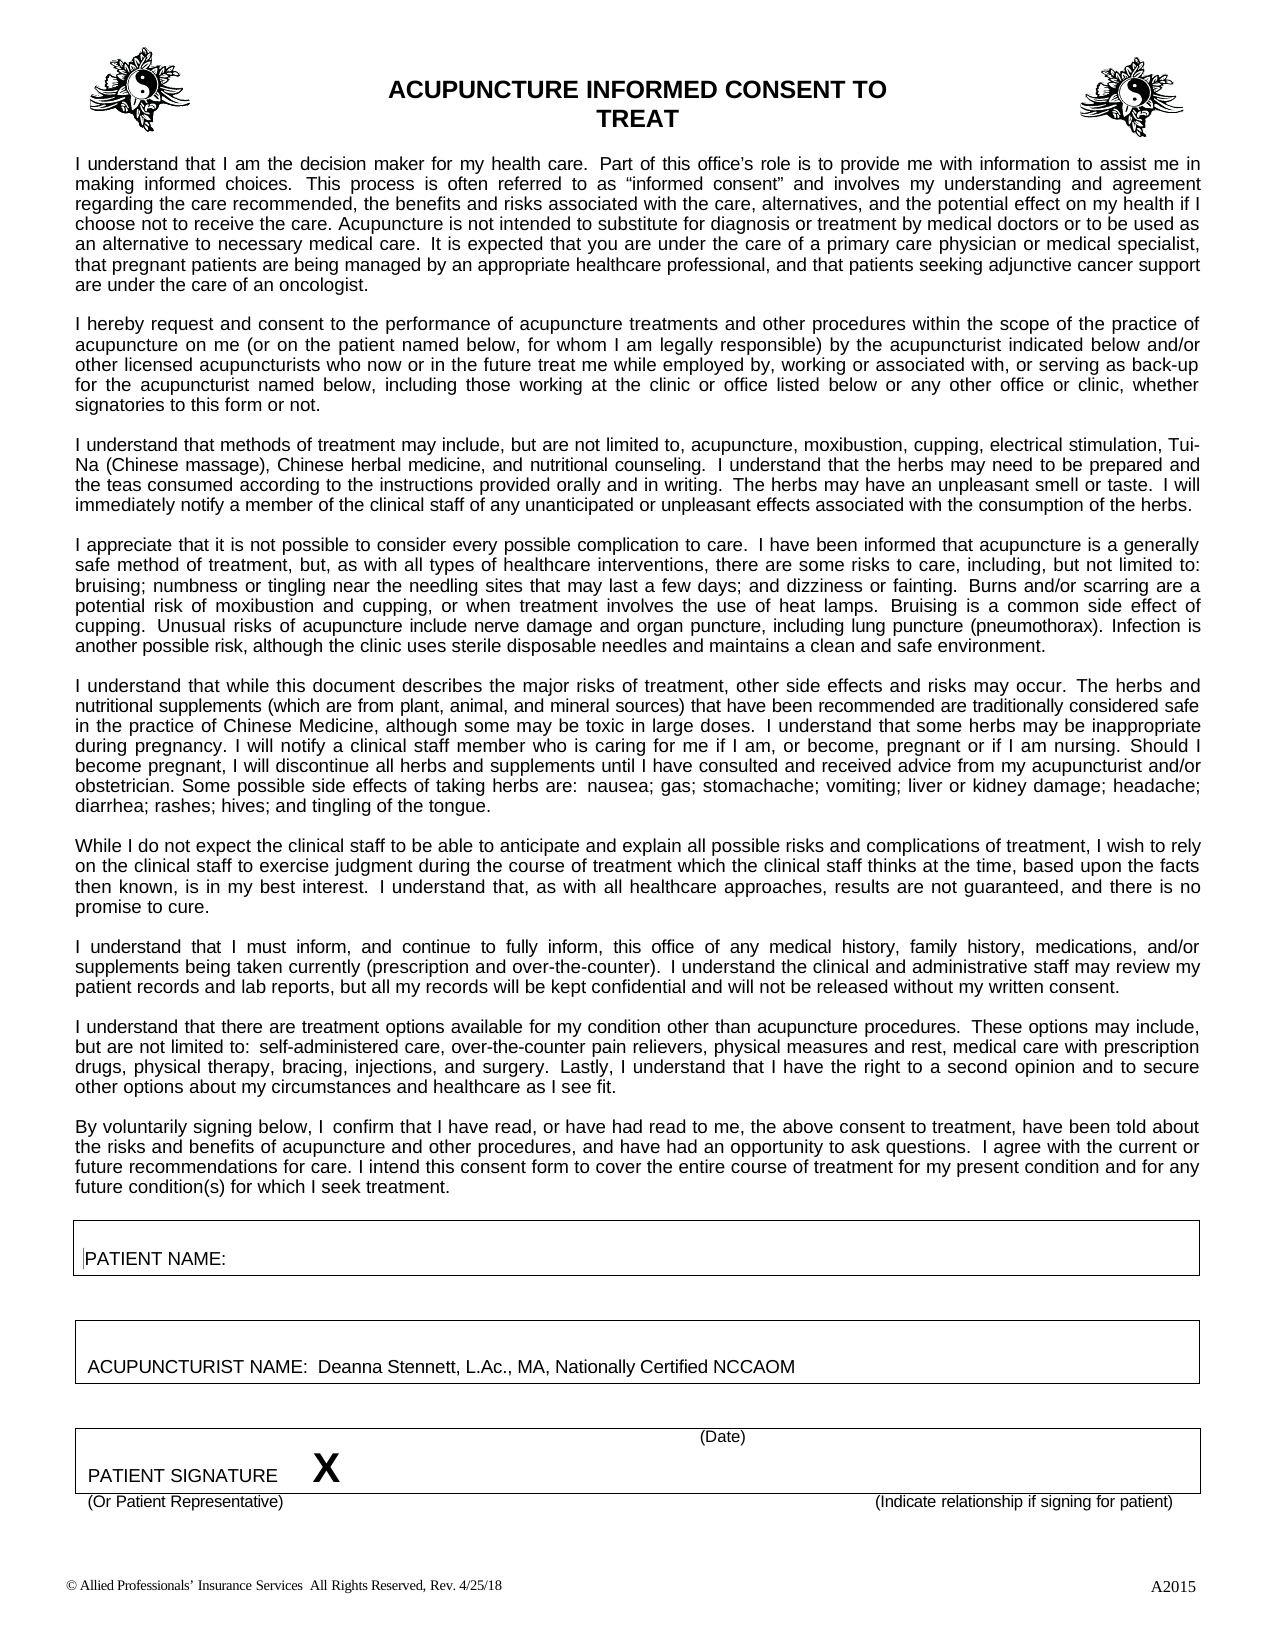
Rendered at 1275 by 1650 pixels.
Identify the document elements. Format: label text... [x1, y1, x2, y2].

text ACUPUNCTURIST NAME: Deanna Stennett, L.Ac., MA, Nationally Certified NCCAOM [87, 1356, 1199, 1378]
text I appreciate that it is not possible to consider every possible complication to care. I have been informed that acupuncture is a generally safe method of treatment, but, as with all types of healthcare interventions, there are some risks to care, including, but not limited to: bruising; numbness or tingling near the needling sites that may last a few days; and dizziness or fainting. Burns and/or scarring are a potential risk of moxibustion and cupping, or when treatment involves the use of heat lamps. Bruising is a common side effect of cupping. Unusual risks of acupuncture include nerve damage and organ puncture, including lung puncture (pneumothorax). Infection is another possible risk, although the clinic uses sterile disposable needles and maintains a clean and safe environment. [75, 536, 1201, 656]
text I understand that I am the decision maker for my health care. Part of this office’s role is to provide me with information to assist me in making informed choices. This process is often referred to as “informed consent” and involves my understanding and agreement regarding the care recommended, the benefits and risks associated with the care, alternatives, and the potential effect on my health if I choose not to receive the care. Acupuncture is not intended to substitute for diagnosis or treatment by medical doctors or to be used as an alternative to necessary medical care. It is expected that you are under the care of a primary care physician or medical specialist, that pregnant patients are being managed by an appropriate healthcare professional, and that patients seeking adjunctive cancer support are under the care of an oncologist. [75, 154, 1201, 295]
text I understand that there are treatment options available for my condition other than acupuncture procedures. These options may include, but are not limited to: self-administered care, over-the-counter pain relievers, physical measures and rest, medical care with prescription drugs, physical therapy, bracing, injections, and surgery. Lastly, I understand that I have the right to a second opinion and to secure other options about my circumstances and healthcare as I see fit. [75, 1017, 1201, 1097]
title ACUPUNCTURE INFORMED CONSENT TO TREAT [344, 75, 931, 132]
text I understand that I must inform, and continue to fully inform, this office of any medical history, family history, medications, and/or supplements being taken currently (prescription and over-the-counter). I understand the clinical and administrative staff may review my patient records and lab reports, but all my records will be kept confidential and will not be released without my written consent. [75, 937, 1201, 997]
table_cell (Or Patient Representative) [75, 1494, 296, 1512]
text PATIENT NAME: [84, 1248, 1199, 1270]
table_cell (Indicate relationship if signing for patient) [296, 1494, 1200, 1512]
table_cell PATIENT SIGNATURE [76, 1446, 296, 1493]
text I understand that methods of treatment may include, but are not limited to, acupuncture, moxibustion, cupping, electrical stimulation, Tui-Na (Chinese massage), Chinese herbal medicine, and nutritional counseling. I understand that the herbs may need to be prepared and the teas consumed according to the instructions provided orally and in writing. The herbs may have an unpleasant smell or taste. I will immediately notify a member of the clinical staff of any unanticipated or unpleasant effects associated with the consumption of the herbs. [75, 435, 1201, 516]
text By voluntarily signing below, I confirm that I have read, or have had read to me, the above consent to treatment, have been told about the risks and benefits of acupuncture and other procedures, and have had an opportunity to ask questions. I agree with the current or future recommendations for care. I intend this consent form to cover the entire course of treatment for my present condition and for any future condition(s) for which I seek treatment. [75, 1117, 1201, 1198]
text © Allied Professionals’ Insurance Services All Rights Reserved, Rev. 4/25/18 A2015 [66, 1577, 1212, 1596]
table_header [76, 1429, 296, 1446]
text While I do not expect the clinical staff to be able to anticipate and explain all possible risks and complications of treatment, I wish to rely on the clinical staff to exercise judgment during the course of treatment which the clinical staff thinks at the time, based upon the facts then known, is in my best interest. I understand that, as with all healthcare approaches, results are not guaranteed, and there is no promise to cure. [75, 837, 1201, 917]
table_header (Date) [296, 1429, 1200, 1446]
table_cell X [296, 1446, 1200, 1493]
text I understand that while this document describes the major risks of treatment, other side effects and risks may occur. The herbs and nutritional supplements (which are from plant, animal, and mineral sources) that have been recommended are traditionally considered safe in the practice of Chinese Medicine, although some may be toxic in large doses. I understand that some herbs may be inappropriate during pregnancy. I will notify a clinical staff member who is caring for me if I am, or become, pregnant or if I am nursing. Should I become pregnant, I will discontinue all herbs and supplements until I have consulted and received advice from my acupuncturist and/or obstetrician. Some possible side effects of taking herbs are: nausea; gas; stomachache; vomiting; liver or kidney damage; headache; diarrhea; rashes; hives; and tingling of the tongue. [75, 676, 1201, 817]
text I hereby request and consent to the performance of acupuncture treatments and other procedures within the scope of the practice of acupuncture on me (or on the patient named below, for whom I am legally responsible) by the acupuncturist indicated below and/or other licensed acupuncturists who now or in the future treat me while employed by, working or associated with, or serving as back-up for the acupuncturist named below, including those working at the clinic or office listed below or any other office or clinic, whether signatories to this form or not. [75, 315, 1201, 415]
